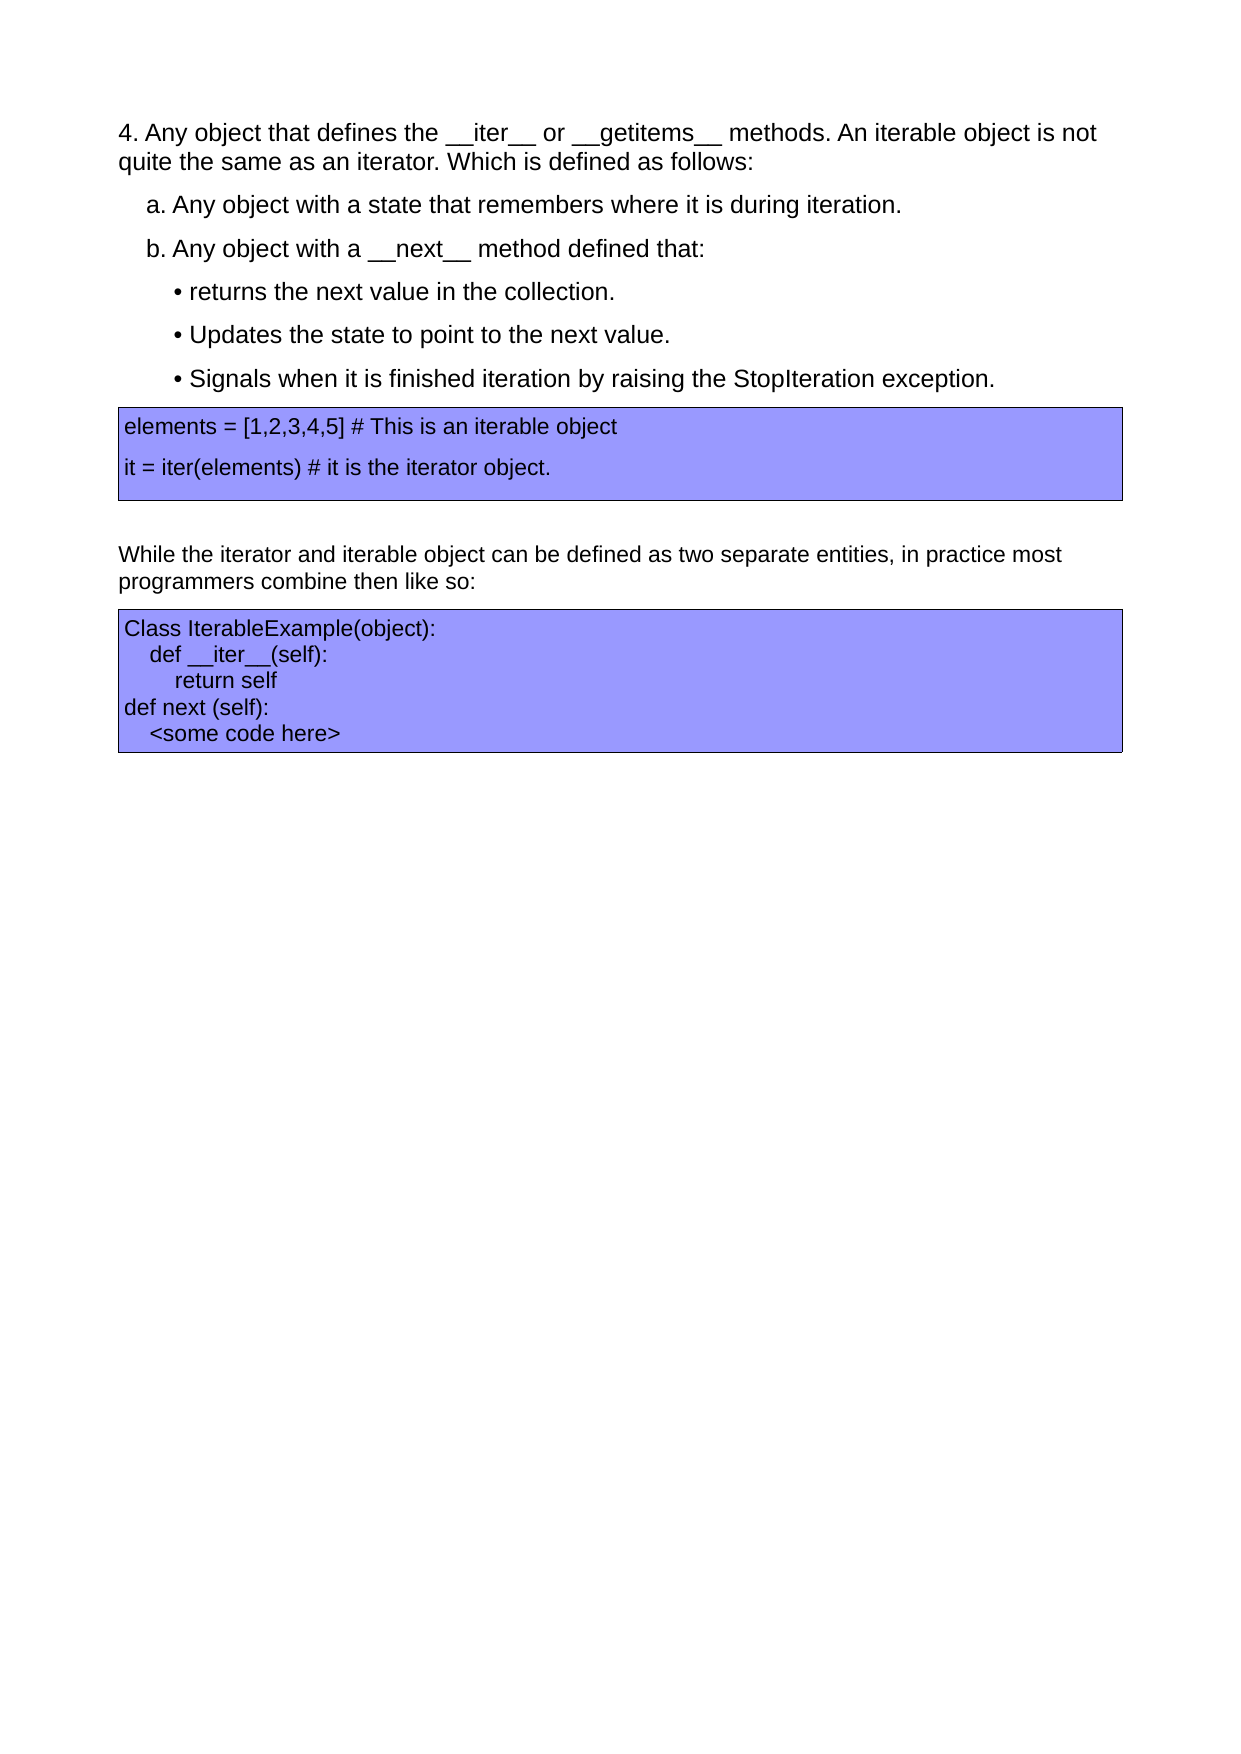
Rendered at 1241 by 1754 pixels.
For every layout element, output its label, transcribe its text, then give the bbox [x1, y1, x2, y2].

text While the iterator and iterable object can be defined as two separate entities, in practice most programmers combine then like so: [118, 541, 1122, 594]
text • Updates the state to point to the next value. [118, 320, 1122, 349]
text • returns the next value in the collection. [118, 277, 1122, 306]
text 4. Any object that defines the __iter__ or __getitems__ methods. An iterable object is not quite the same as an iterator. Which is defined as follows: [118, 118, 1122, 176]
text • Signals when it is finished iteration by raising the StopIteration exception. [118, 363, 1122, 392]
text b. Any object with a __next__ method defined that: [118, 233, 1122, 262]
text a. Any object with a state that remembers where it is during iteration. [118, 190, 1122, 219]
table_header Class IterableExample(object): def __iter__(self): return self def next (self): <some code here> [119, 610, 1122, 752]
table_header elements = [1,2,3,4,5] # This is an iterable object it = iter(elements) # it is the iterator object. [119, 408, 1122, 500]
